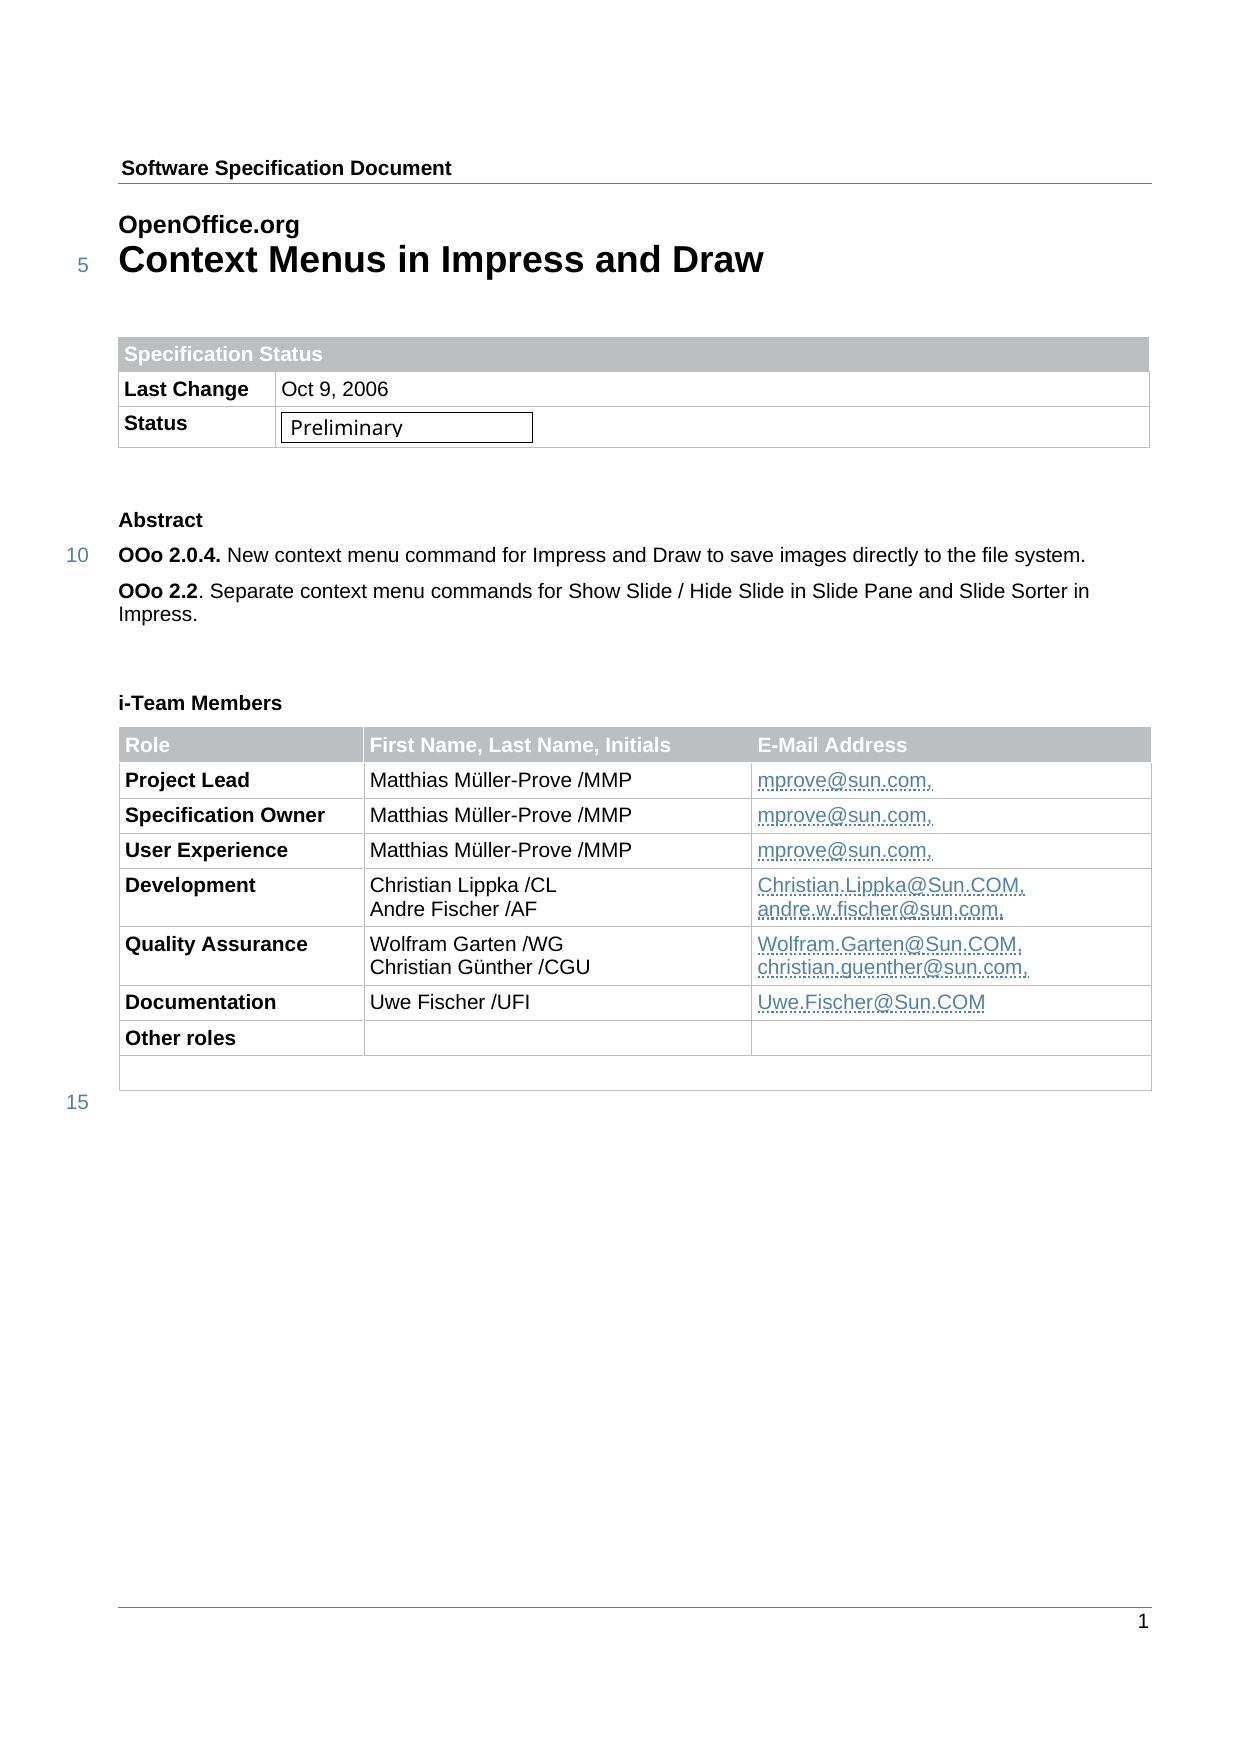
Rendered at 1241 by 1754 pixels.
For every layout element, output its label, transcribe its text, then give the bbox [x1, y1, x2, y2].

table_cell Quality Assurance [120, 927, 363, 985]
table_cell Status [119, 407, 275, 447]
subtitle i-Team Members [118, 692, 1152, 715]
table_cell Matthias Müller-Prove /MMP [365, 799, 751, 833]
text OOo 2.2. Separate context menu commands for Show Slide / Hide Slide in Slide Pane and Slide Sorter in Impress. [118, 580, 1152, 626]
table_cell PRELIMINARY status is the initial conception of a specification. STANDARD A specification with status Standard is considered to be stable and has the approval of the i-Team. OBSOLETE An Obsolete specification is a specification that has been identified unnecessary. For example due to; technology changes or changes in other standards or specifications. [276, 407, 1149, 447]
table_cell Aug 18, 2006 [276, 372, 1149, 406]
table_cell Development [120, 869, 363, 926]
table_cell User Experience [120, 834, 363, 868]
text Context Menus in Impress and Draw [118, 239, 1152, 281]
text OpenOffice.org [118, 211, 1152, 239]
table_cell Christian Lippka /CL Andre Fischer /AF [365, 869, 751, 926]
table_header First Name, Last Name, Initials [364, 727, 751, 762]
text OOo 2.0.4. New context menu command for Impress and Draw to save images directly to the file system. [118, 544, 1152, 567]
table_cell Documentation [120, 986, 363, 1020]
table_header E-Mail Address [751, 727, 1151, 762]
table_header Specification Status [118, 337, 1149, 371]
table_cell [120, 1056, 1151, 1090]
text Software Specification Document [118, 154, 1152, 183]
table_cell mprove@sun.com, [752, 799, 1151, 833]
table_cell Specification Owner [120, 799, 363, 833]
table_cell Uwe.Fischer@Sun.COM [752, 986, 1151, 1020]
table_cell [752, 1021, 1151, 1055]
table_cell [365, 1021, 751, 1055]
table_header Role [119, 727, 363, 762]
subtitle Abstract [118, 508, 1152, 531]
table_cell Matthias Müller-Prove /MMP [365, 763, 751, 798]
table_cell Christian.Lippka@Sun.COM, andre.w.fischer@sun.com, [752, 869, 1151, 926]
table_cell Other roles [120, 1021, 363, 1055]
table_cell mprove@sun.com, [752, 763, 1151, 798]
table_cell Uwe Fischer /UFI [365, 986, 751, 1020]
table_cell Wolfram Garten /WG Christian Günther /CGU [365, 927, 751, 985]
table_cell Last Change [119, 372, 275, 406]
table_cell Matthias Müller-Prove /MMP [365, 834, 751, 868]
table_cell Project Lead [120, 763, 363, 798]
table_cell Wolfram.Garten@Sun.COM, christian.guenther@sun.com, [752, 927, 1151, 985]
table_cell mprove@sun.com, [752, 834, 1151, 868]
